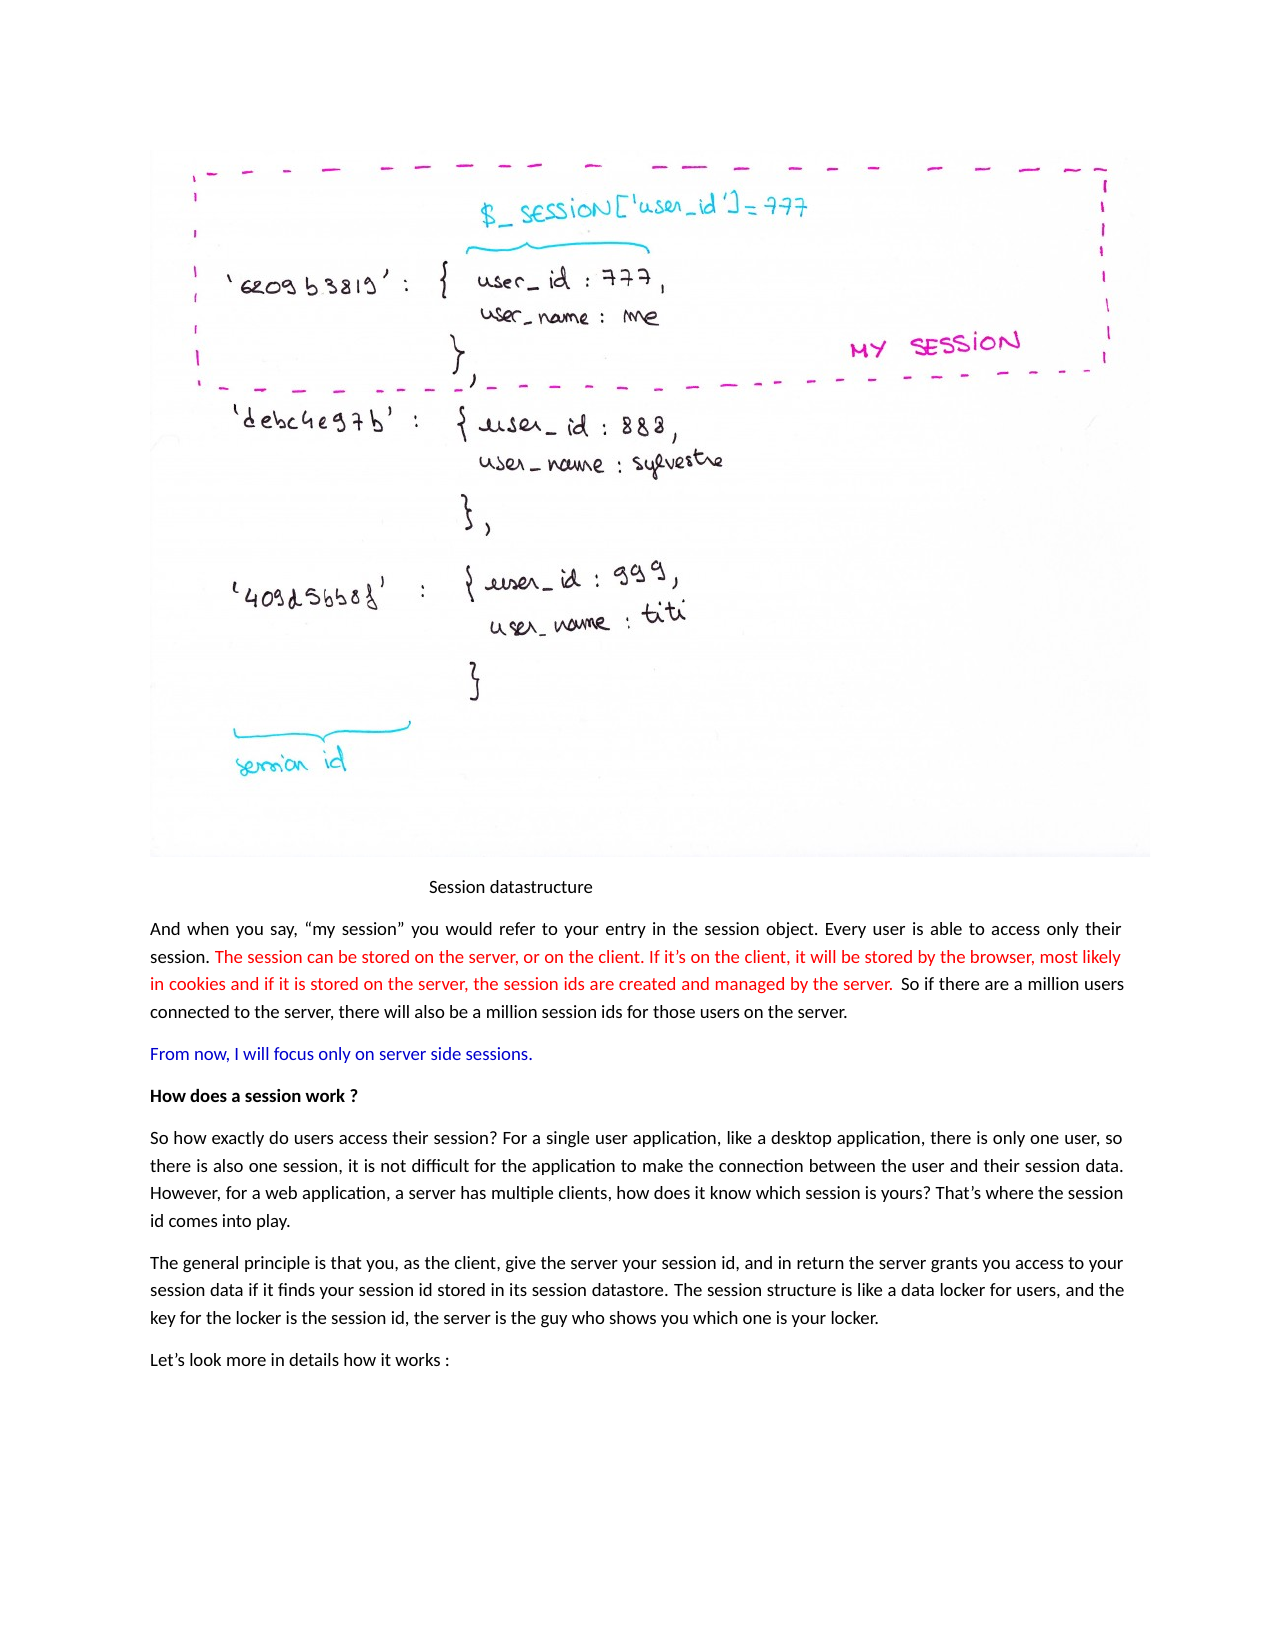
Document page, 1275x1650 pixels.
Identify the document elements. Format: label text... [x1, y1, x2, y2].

text Let’s look more in details how it works : [150, 1348, 1125, 1371]
text From now, I will focus only on server side sessions. [150, 1042, 1125, 1065]
text So how exactly do users access their session? For a single user application, like a desktop application, there is only one user, so there is also one session, it is not difficult for the application to make the connection between the user and their session data. However, for a web application, a server has multiple clients, how does it know which session is yours? That’s where the session id comes into play. [150, 1126, 1125, 1232]
picture [150, 150, 1150, 857]
text Session datastructure [150, 875, 1125, 898]
text How does a session work ? [150, 1084, 1125, 1107]
text The general principle is that you, as the client, give the server your session id, and in return the server grants you access to your session data if it finds your session id stored in its session datastore. The session structure is like a data locker for users, and the key for the locker is the session id, the server is the guy who shows you which one is your locker. [150, 1251, 1125, 1329]
text And when you say, “my session” you would refer to your entry in the session object. Every user is able to access only their session. The session can be stored on the server, or on the client. If it’s on the client, it will be stored by the browser, most likely in cookies and if it is stored on the server, the session ids are created and managed by the server. So if there are a million users connected to the server, there will also be a million session ids for those users on the server. [150, 917, 1125, 1023]
